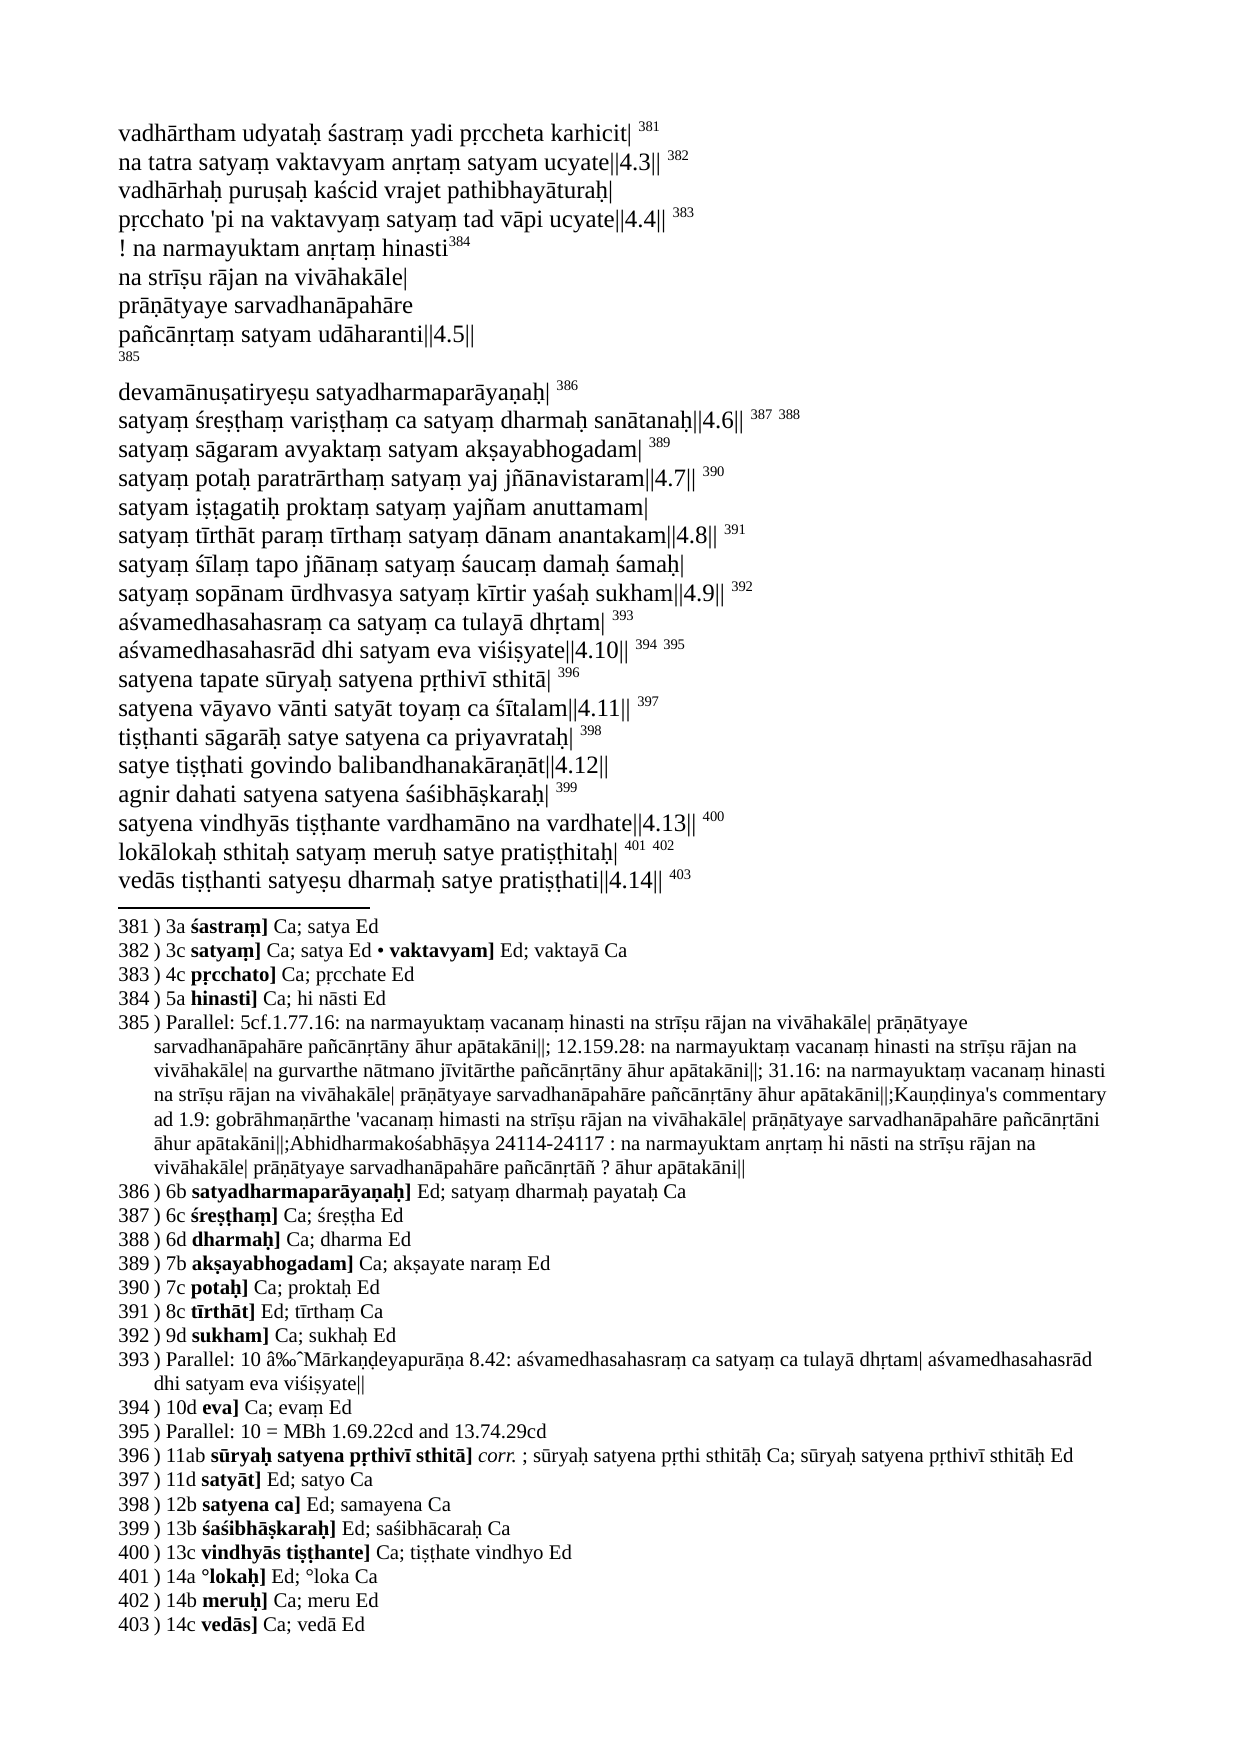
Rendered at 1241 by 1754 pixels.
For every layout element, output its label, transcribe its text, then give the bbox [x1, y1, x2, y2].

text ) 13c vindhyās tiṣṭhante] Ca; tiṣṭhate vindhyo Ed [118, 1539, 1122, 1564]
text vedās tiṣṭhanti satyeṣu dharmaḥ satye pratiṣṭhati||4.14|| [118, 866, 1122, 894]
text ) 3a śastraṃ] Ca; satya Ed [118, 914, 1122, 938]
text satyaṃ śreṣṭhaṃ variṣṭhaṃ ca satyaṃ dharmaḥ sanātanaḥ||4.6|| [118, 406, 1122, 434]
text ) 3c satyaṃ] Ca; satya Ed • vaktavyam] Ed; vaktayā Ca [118, 938, 1122, 962]
text satyam iṣṭagatiḥ proktaṃ satyaṃ yajñam anuttamam| [118, 492, 1122, 521]
text aśvamedhasahasraṃ ca satyaṃ ca tulayā dhṛtam| [118, 607, 1122, 636]
text na tatra satyaṃ vaktavyam anṛtaṃ satyam ucyate||4.3|| [118, 147, 1122, 176]
text ) 11d satyāt] Ed; satyo Ca [118, 1467, 1122, 1491]
text ) Parallel: 10 = MBh 1.69.22cd and 13.74.29cd [118, 1419, 1122, 1443]
text ! na narmayuktam anṛtaṃ hinasti [118, 233, 1122, 262]
text ) 12b satyena ca] Ed; samayena Ca [118, 1491, 1122, 1516]
text ) 11ab sūryaḥ satyena pṛthivī sthitā] corr. ; sūryaḥ satyena pṛthi sthitāḥ Ca; sūryaḥ satyena pṛthivī sthitāḥ Ed [118, 1443, 1122, 1467]
text tiṣṭhanti sāgarāḥ satye satyena ca priyavrataḥ| [118, 722, 1122, 751]
text satyaṃ śīlaṃ tapo jñānaṃ satyaṃ śaucaṃ damaḥ śamaḥ| [118, 549, 1122, 578]
text satyena tapate sūryaḥ satyena pṛthivī sthitā| [118, 664, 1122, 693]
text ) 7b akṣayabhogadam] Ca; akṣayate naraṃ Ed [118, 1251, 1122, 1275]
text ) 7c potaḥ] Ca; proktaḥ Ed [118, 1275, 1122, 1299]
text lokālokaḥ sthitaḥ satyaṃ meruḥ satye pratiṣṭhitaḥ| [118, 837, 1122, 866]
text satyaṃ sāgaram avyaktaṃ satyam akṣayabhogadam| [118, 434, 1122, 463]
text ) 13b śaśibhāṣkaraḥ] Ed; saśibhācaraḥ Ca [118, 1516, 1122, 1539]
text pañcānṛtaṃ satyam udāharanti||4.5|| [118, 319, 1122, 348]
text aśvamedhasahasrād dhi satyam eva viśiṣyate||4.10|| [118, 636, 1122, 664]
text vadhārtham udyataḥ śastraṃ yadi pṛccheta karhicit| [118, 118, 1122, 147]
text ) 5a hinasti] Ca; hi nāsti Ed [118, 986, 1122, 1010]
text satyaṃ tīrthāt paraṃ tīrthaṃ satyaṃ dānam anantakam||4.8|| [118, 521, 1122, 549]
text prāṇātyaye sarvadhanāpahāre [118, 291, 1122, 319]
text ) 8c tīrthāt] Ed; tīrthaṃ Ca [118, 1299, 1122, 1323]
text satyaṃ sopānam ūrdhvasya satyaṃ kīrtir yaśaḥ sukham||4.9|| [118, 578, 1122, 607]
text pṛcchato 'pi na vaktavyaṃ satyaṃ tad vāpi ucyate||4.4|| [118, 204, 1122, 233]
text satyena vindhyās tiṣṭhante vardhamāno na vardhate||4.13|| [118, 808, 1122, 837]
text ) 6c śreṣṭhaṃ] Ca; śreṣṭha Ed [118, 1203, 1122, 1227]
text ) 14b meruḥ] Ca; meru Ed [118, 1588, 1122, 1612]
text ) 14a °lokaḥ] Ed; °loka Ca [118, 1564, 1122, 1588]
text ) Parallel: 5cf.1.77.16: na narmayuktaṃ vacanaṃ hinasti na strīṣu rājan na vivāhakāle| prāṇātyaye sarvadhanāpahāre pañcānṛtāny āhur apātakāni||; 12.159.28: na narmayuktaṃ vacanaṃ hinasti na strīṣu rājan na vivāhakāle| na gurvarthe nātmano jīvitārthe pañcānṛtāny āhur apātakāni||; 31.16: na narmayuktaṃ vacanaṃ hinasti na strīṣu rājan na vivāhakāle| prāṇātyaye sarvadhanāpahāre pañcānṛtāny āhur apātakāni||;Kauṇḍinya's commentary ad 1.9: gobrāhmaṇārthe 'vacanaṃ himasti na strīṣu rājan na vivāhakāle| prāṇātyaye sarvadhanāpahāre pañcānṛtāni āhur apātakāni||;Abhidharmakośabhāṣya 24114-24117 : na narmayuktam anṛtaṃ hi nāsti na strīṣu rājan na vivāhakāle| prāṇātyaye sarvadhanāpahāre pañcānṛtāñ ? āhur apātakāni|| [118, 1010, 1122, 1179]
text ) 6b satyadharmaparāyaṇaḥ] Ed; satyaṃ dharmaḥ payataḥ Ca [118, 1179, 1122, 1203]
text satyaṃ potaḥ paratrārthaṃ satyaṃ yaj jñānavistaram||4.7|| [118, 463, 1122, 492]
text vadhārhaḥ puruṣaḥ kaścid vrajet pathibhayāturaḥ| [118, 176, 1122, 204]
text ) 9d sukham] Ca; sukhaḥ Ed [118, 1323, 1122, 1347]
text ) Parallel: 10 â‰ˆMārkaṇḍeyapurāṇa 8.42: aśvamedhasahasraṃ ca satyaṃ ca tulayā dhṛtam| aśvamedhasahasrād dhi satyam eva viśiṣyate|| [118, 1347, 1122, 1395]
text ) 14c vedās] Ca; vedā Ed [118, 1612, 1122, 1636]
text satyena vāyavo vānti satyāt toyaṃ ca śītalam||4.11|| [118, 693, 1122, 722]
text satye tiṣṭhati govindo balibandhanakāraṇāt||4.12|| [118, 751, 1122, 779]
text na strīṣu rājan na vivāhakāle| [118, 262, 1122, 291]
text agnir dahati satyena satyena śaśibhāṣkaraḥ| [118, 779, 1122, 808]
text ) 4c pṛcchato] Ca; pṛcchate Ed [118, 962, 1122, 986]
text ) 10d eva] Ca; evaṃ Ed [118, 1395, 1122, 1419]
text ) 6d dharmaḥ] Ca; dharma Ed [118, 1227, 1122, 1251]
text devamānuṣatiryeṣu satyadharmaparāyaṇaḥ| [118, 377, 1122, 406]
